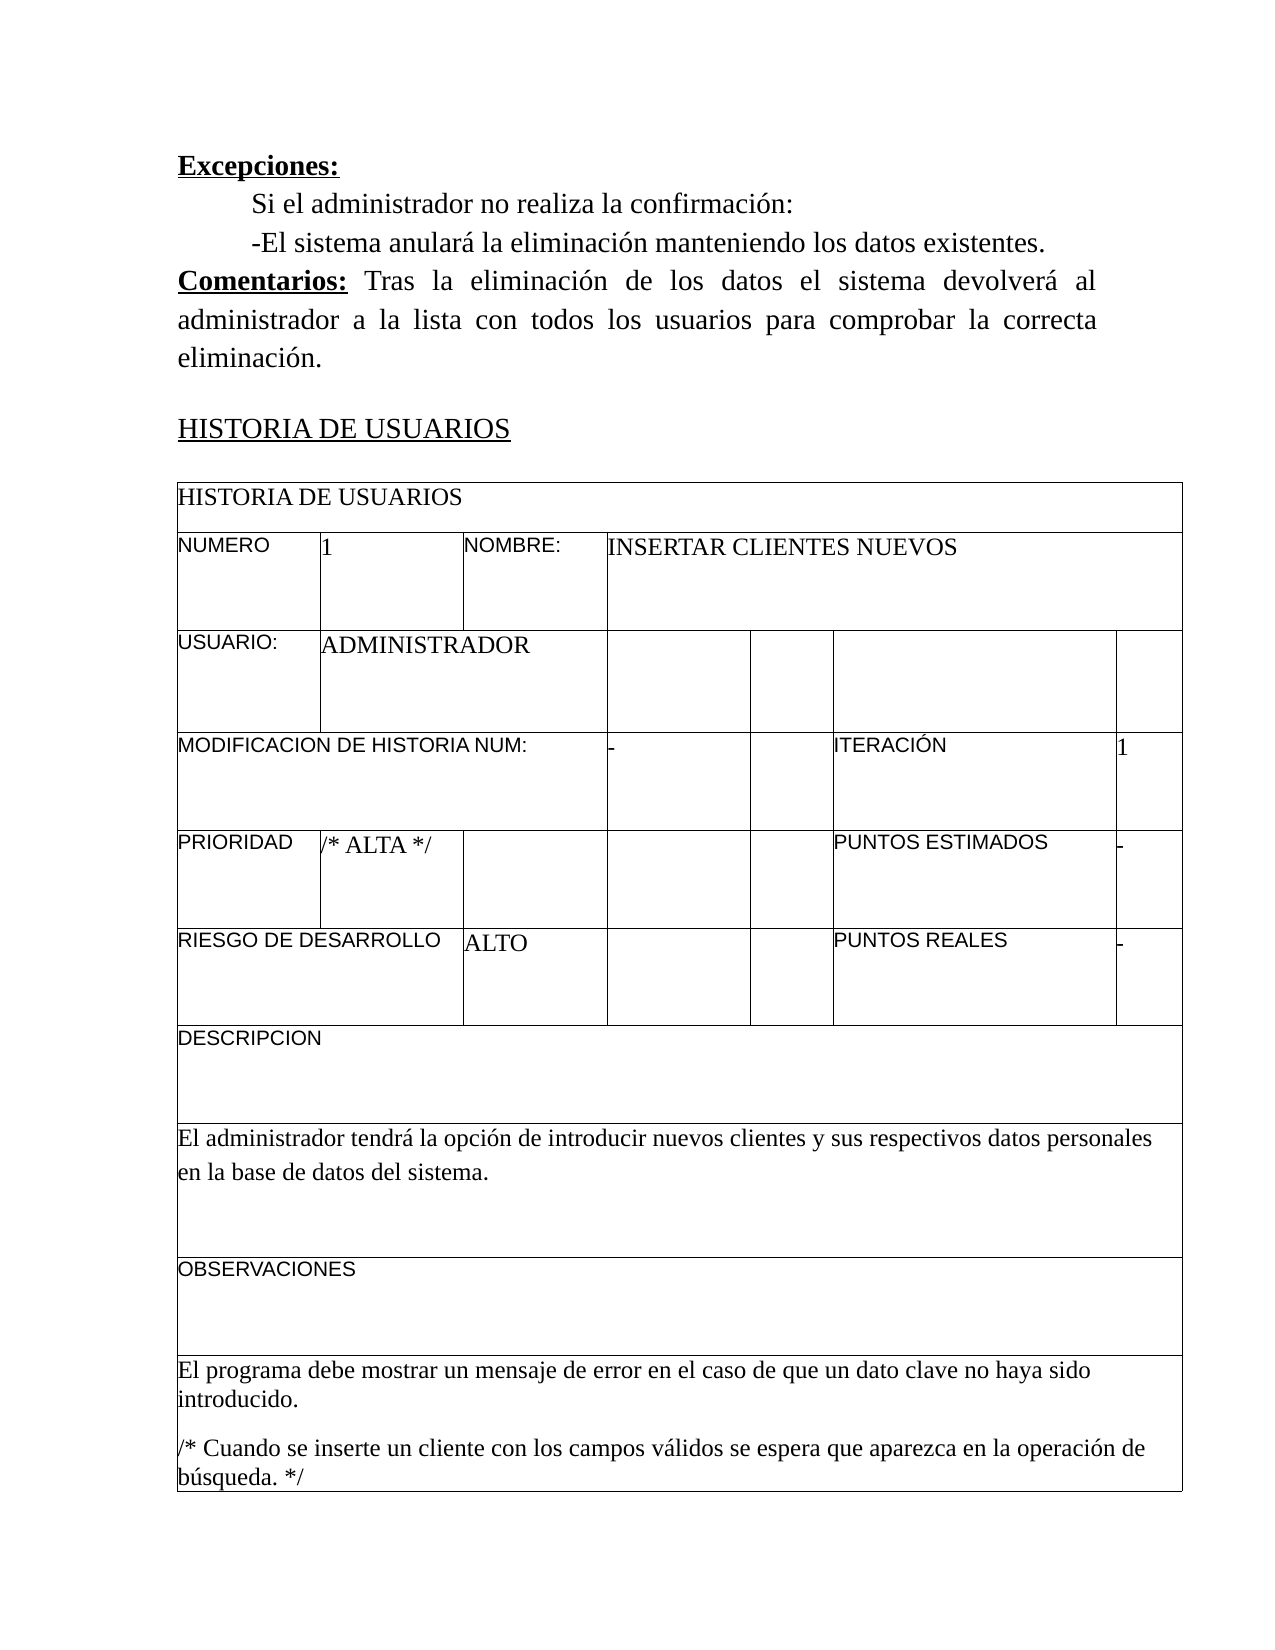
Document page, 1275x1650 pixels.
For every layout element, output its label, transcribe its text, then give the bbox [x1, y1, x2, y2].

table_cell - [1117, 929, 1182, 1025]
table_cell MODIFICACION DE HISTORIA NUM: [178, 733, 607, 830]
table_cell OBSERVACIONES [178, 1258, 1182, 1354]
table_cell El administrador tendrá la opción de introducir nuevos clientes y sus respectivos datos personales en la base de datos del sistema. [178, 1124, 1182, 1257]
table_cell - [1117, 831, 1182, 927]
table_cell USUARIO: [178, 631, 320, 732]
table_cell INSERTAR CLIENTES NUEVOS [608, 533, 1182, 629]
table_cell DESCRIPCION [178, 1026, 1182, 1123]
table_cell RIESGO DE DESARROLLO [178, 929, 463, 1025]
table_cell [464, 831, 607, 927]
text Comentarios: Tras la eliminación de los datos el sistema devolverá al administrador a la lista con todos los usuarios para comprobar la correcta eliminación. [177, 263, 1098, 374]
table_header HISTORIA DE USUARIOS [178, 483, 1182, 532]
table_cell ADMINISTRADOR [321, 631, 607, 732]
table_cell /* ALTA */ [321, 831, 463, 927]
text Si el administrador no realiza la confirmación: [251, 186, 1098, 220]
table_cell NUMERO [178, 533, 320, 629]
text -El sistema anulará la eliminación manteniendo los datos existentes. [251, 225, 1098, 258]
table_cell PRIORIDAD [178, 831, 320, 927]
table_cell ITERACIÓN [834, 733, 1116, 830]
table_cell [608, 831, 750, 927]
table_cell [608, 929, 750, 1025]
table_cell NOMBRE: [464, 533, 607, 629]
text HISTORIA DE USUARIOS [177, 411, 1098, 444]
table_cell ALTO [464, 929, 607, 1025]
table_cell [608, 631, 750, 732]
table_cell [1117, 631, 1182, 732]
table_cell [751, 733, 833, 830]
table_cell [834, 631, 1116, 732]
table_cell El programa debe mostrar un mensaje de error en el caso de que un dato clave no haya sido introducido. /* Cuando se inserte un cliente con los campos válidos se espera que aparezca en la operación de búsqueda. */ [178, 1356, 1182, 1491]
table_cell 1 [321, 533, 463, 629]
table_cell [751, 631, 833, 732]
table_cell [751, 831, 833, 927]
table_cell [751, 929, 833, 1025]
table_cell PUNTOS ESTIMADOS [834, 831, 1116, 927]
table_cell 1 [1117, 733, 1182, 830]
text Excepciones: [177, 148, 1098, 181]
table_cell PUNTOS REALES [834, 929, 1116, 1025]
table_cell - [608, 733, 750, 830]
